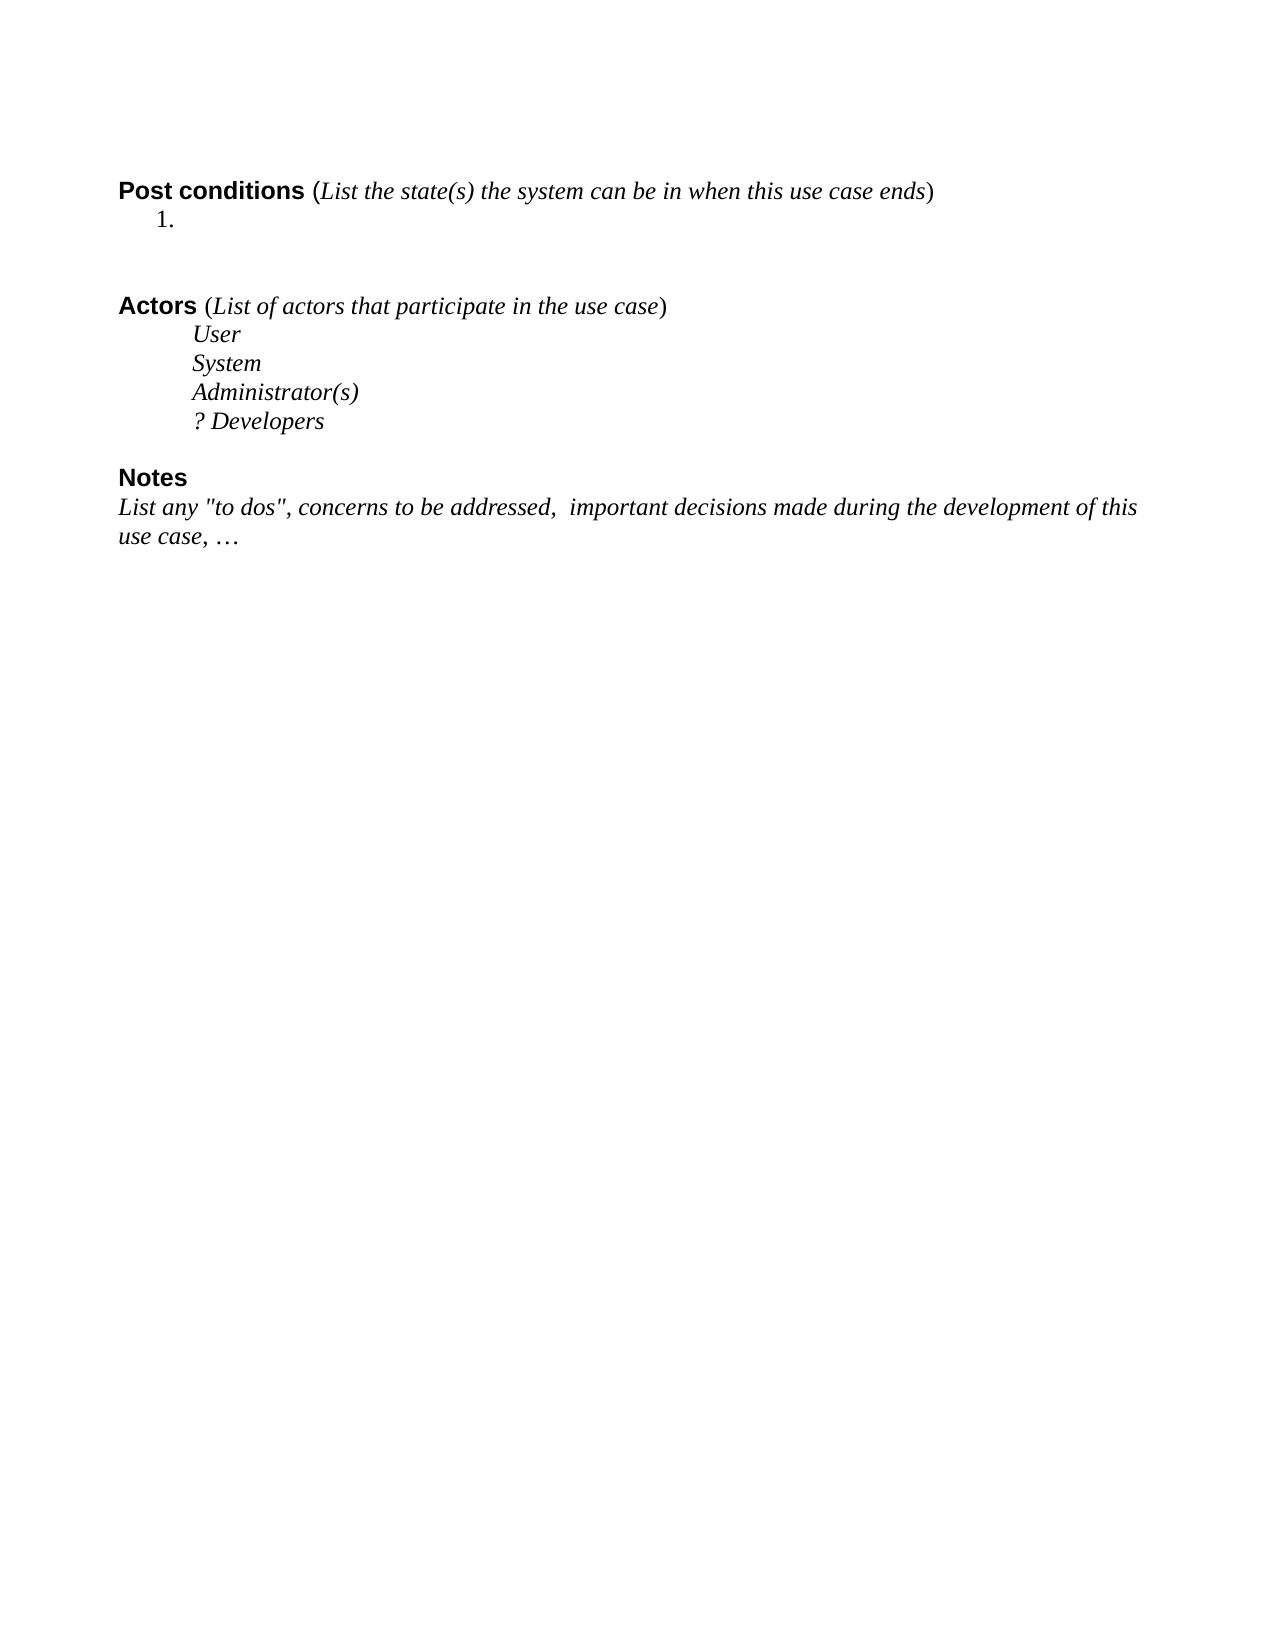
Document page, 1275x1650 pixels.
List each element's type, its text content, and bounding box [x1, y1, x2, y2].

text Post conditions (List the state(s) the system can be in when this use case ends) [118, 176, 1157, 204]
text Notes [118, 463, 1157, 492]
text Actors (List of actors that participate in the use case) [118, 291, 1157, 319]
text User [118, 319, 1157, 348]
text ? Developers [118, 406, 1157, 434]
text System [118, 348, 1157, 377]
text Administrator(s) [118, 377, 1157, 406]
text List any "to dos", concerns to be addressed, important decisions made during the development of this use case, … [118, 492, 1157, 549]
